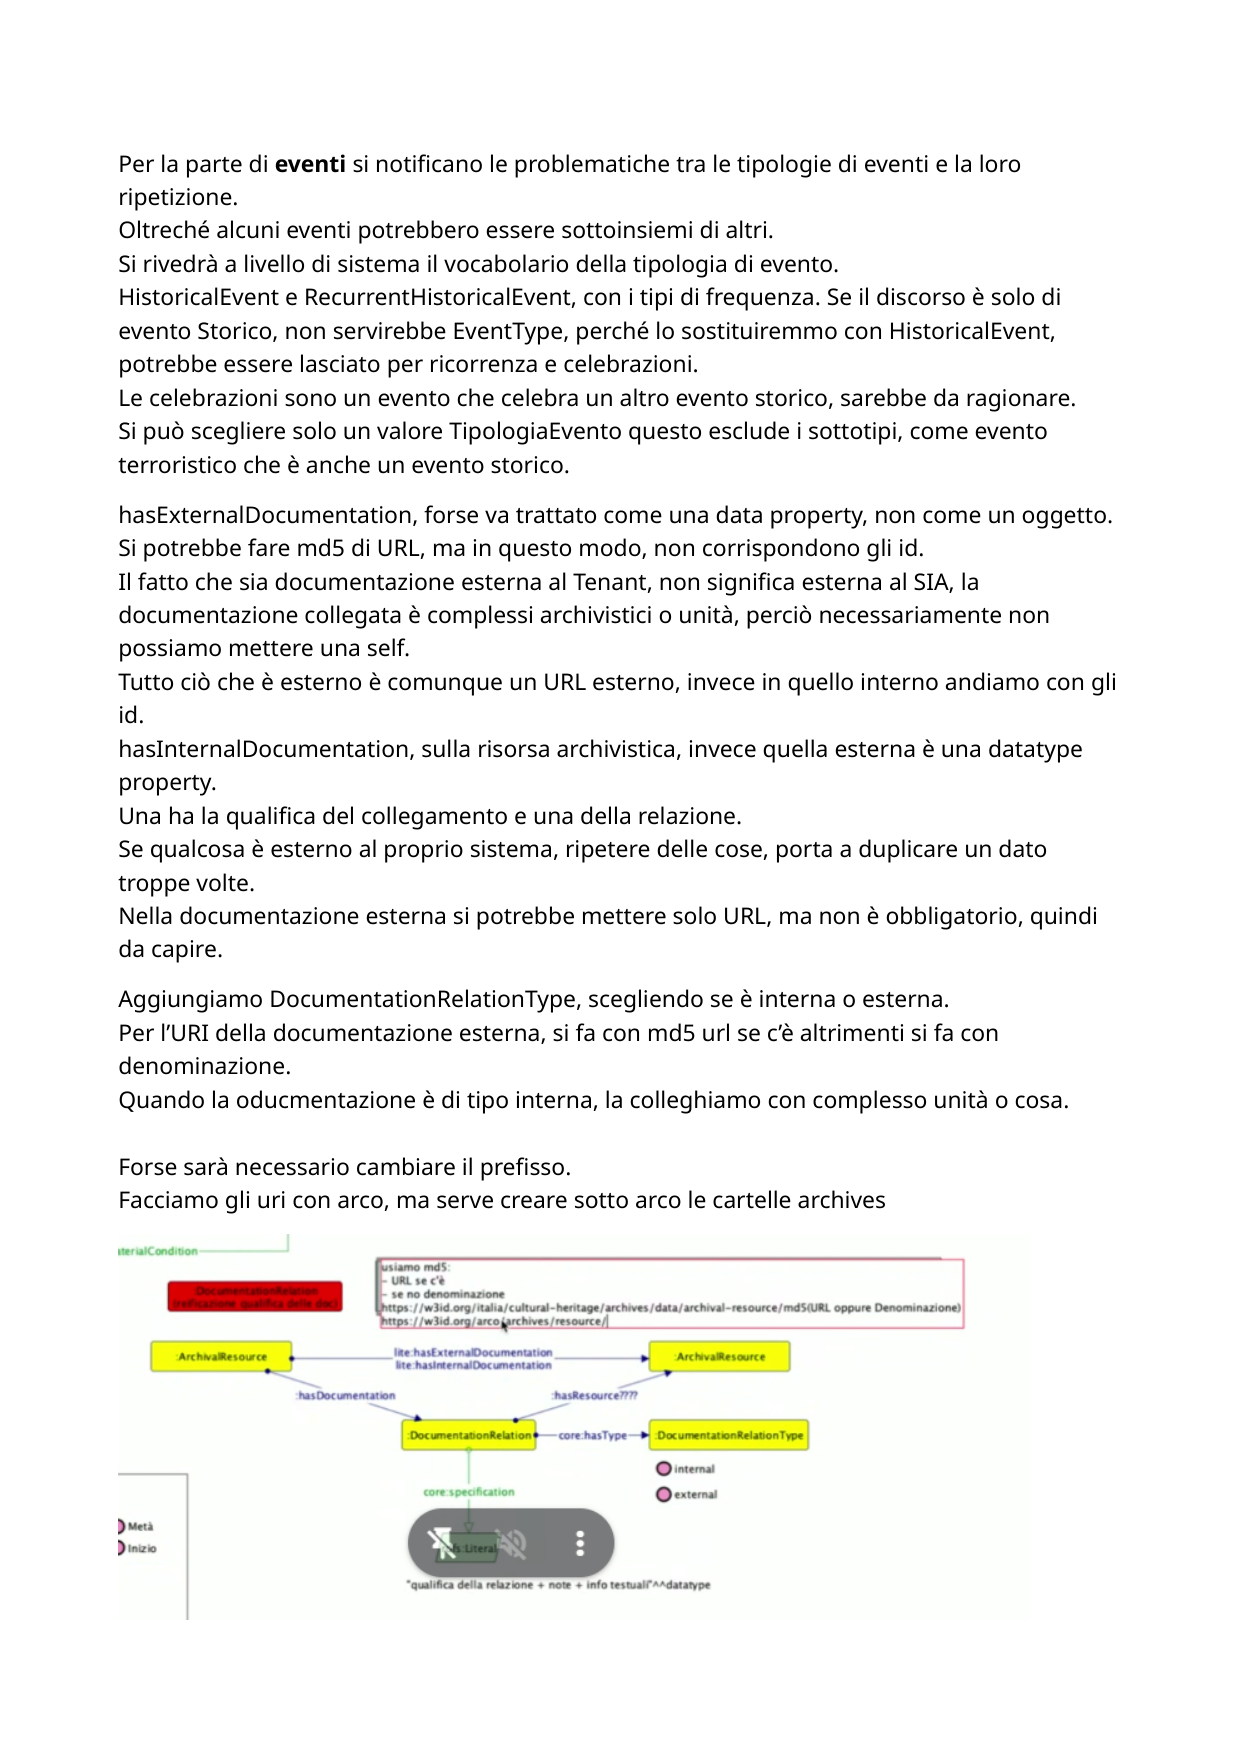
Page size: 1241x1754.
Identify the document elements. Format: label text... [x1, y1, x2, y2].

text Aggiungiamo DocumentationRelationType, scegliendo se è interna o esterna. Per l’URI della documentazione esterna, si fa con md5 url se c’è altrimenti si fa con denominazione. Quando la oducmentazione è di tipo interna, la colleghiamo con complesso unità o cosa. Forse sarà necessario cambiare il prefisso. Facciamo gli uri con arco, ma serve creare sotto arco le cartelle archives [118, 983, 1122, 1215]
text Per la parte di eventi si notificano le problematiche tra le tipologie di eventi e la loro ripetizione. Oltreché alcuni eventi potrebbero essere sottoinsiemi di altri. Si rivedrà a livello di sistema il vocabolario della tipologia di evento. HistoricalEvent e RecurrentHistoricalEvent, con i tipi di frequenza. Se il discorso è solo di evento Storico, non servirebbe EventType, perché lo sostituiremmo con HistoricalEvent, potrebbe essere lasciato per ricorrenza e celebrazioni. Le celebrazioni sono un evento che celebra un altro evento storico, sarebbe da ragionare. Si può scegliere solo un valore TipologiaEvento questo esclude i sottotipi, come evento terroristico che è anche un evento storico. [118, 148, 1122, 480]
text hasExternalDocumentation, forse va trattato come una data property, non come un oggetto. Si potrebbe fare md5 di URL, ma in questo modo, non corrispondono gli id. Il fatto che sia documentazione esterna al Tenant, non significa esterna al SIA, la documentazione collegata è complessi archivistici o unità, perciò necessariamente non possiamo mettere una self. Tutto ciò che è esterno è comunque un URL esterno, invece in quello interno andiamo con gli id. hasInternalDocumentation, sulla risorsa archivistica, invece quella esterna è una datatype property. Una ha la qualifica del collegamento e una della relazione. Se qualcosa è esterno al proprio sistema, ripetere delle cose, porta a duplicare un dato troppe volte. Nella documentazione esterna si potrebbe mettere solo URL, ma non è obbligatorio, quindi da capire. [118, 499, 1122, 964]
